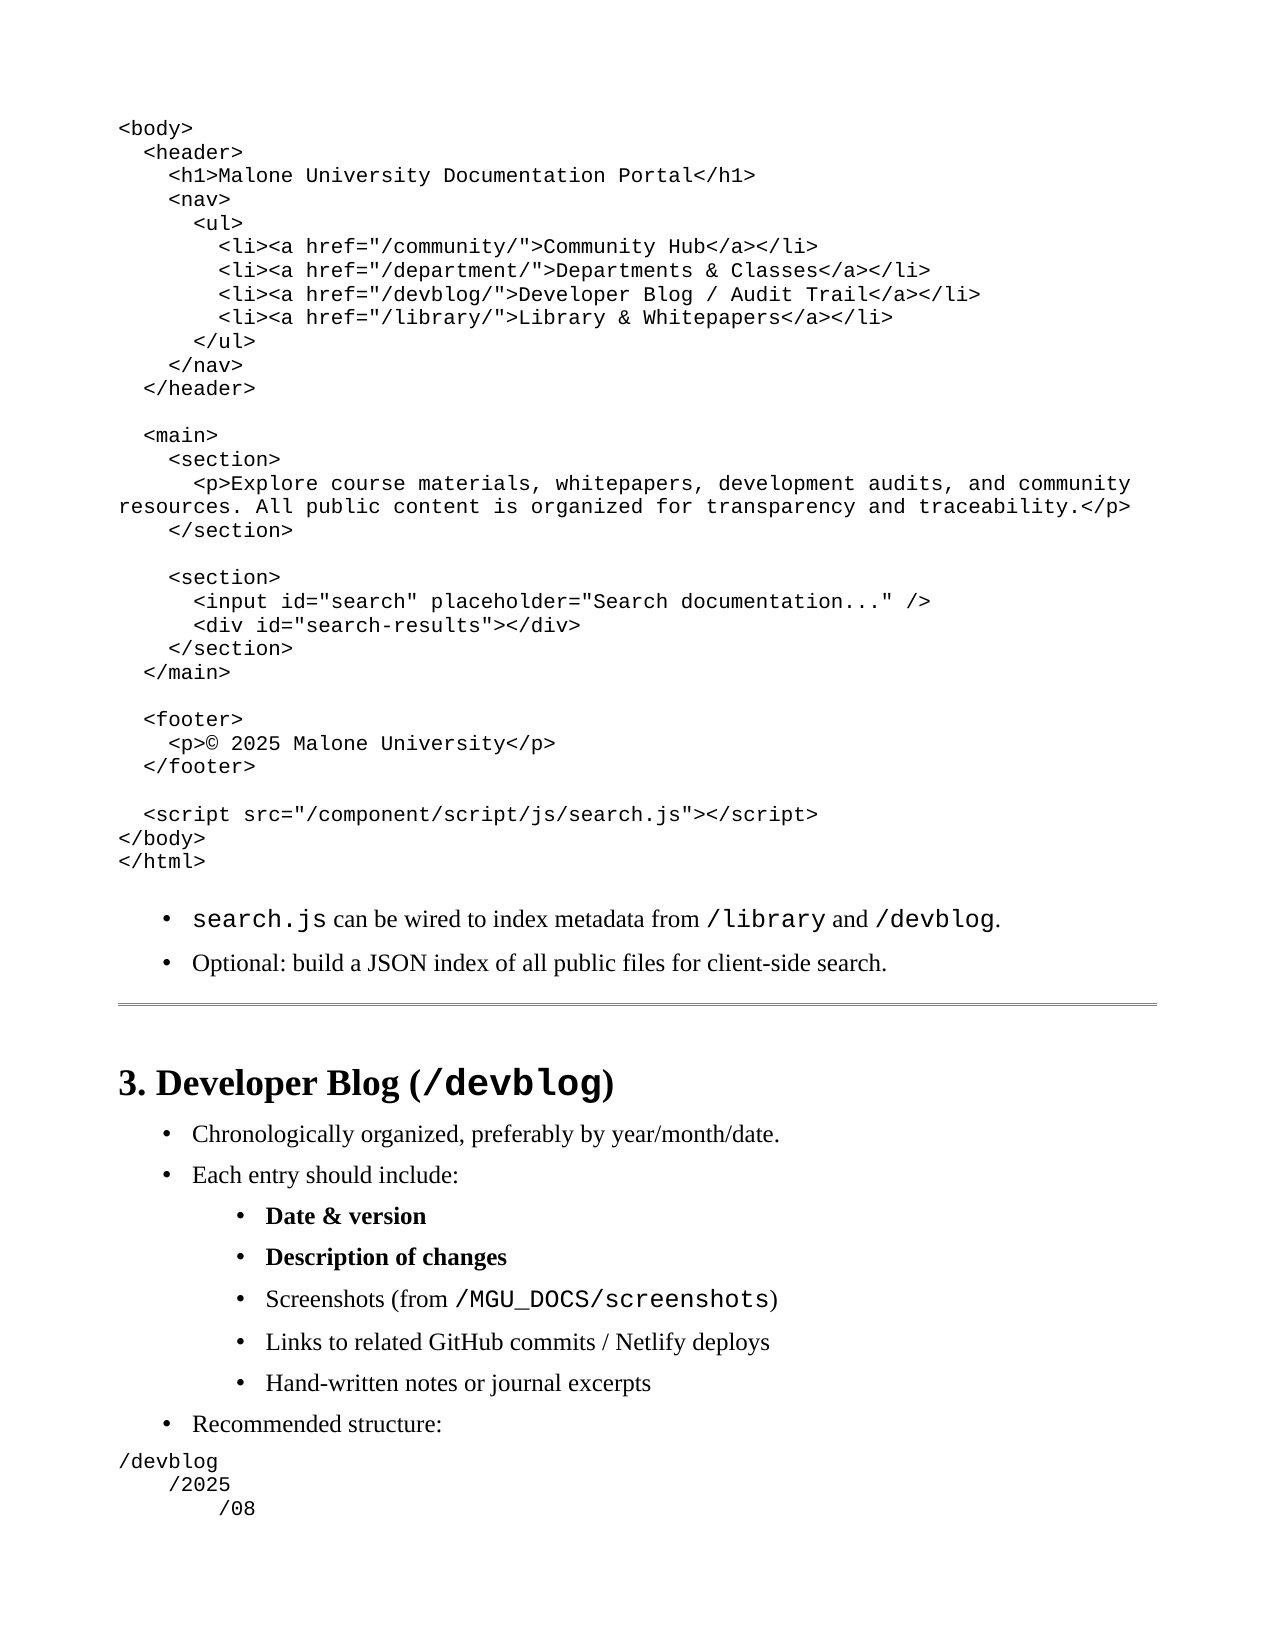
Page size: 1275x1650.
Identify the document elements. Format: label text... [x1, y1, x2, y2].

text <nav> [118, 189, 1157, 213]
text /2025 [118, 1474, 1157, 1498]
list search.js can be wired to index metadata from /library and /devblog. [162, 904, 1157, 935]
text <script src="/component/script/js/search.js"></script> [118, 804, 1157, 827]
text <input id="search" placeholder="Search documentation..." /> [118, 591, 1157, 615]
list Description of changes [236, 1242, 1157, 1271]
text </section> [118, 520, 1157, 544]
text <li><a href="/department/">Departments & Classes</a></li> [118, 260, 1157, 284]
text <section> [118, 567, 1157, 591]
text /08 [118, 1498, 1157, 1522]
text </ul> [118, 331, 1157, 354]
text <section> [118, 449, 1157, 473]
list Optional: build a JSON index of all public files for client-side search. [162, 948, 1157, 976]
text <header> [118, 142, 1157, 165]
text <ul> [118, 213, 1157, 236]
text /devblog [118, 1451, 1157, 1474]
list Screenshots (from /MGU_DOCS/screenshots) [236, 1284, 1157, 1314]
list Recommended structure: [162, 1409, 1157, 1438]
text <h1>Malone University Documentation Portal</h1> [118, 165, 1157, 189]
text <main> [118, 426, 1157, 449]
text <li><a href="/library/">Library & Whitepapers</a></li> [118, 307, 1157, 331]
list Links to related GitHub commits / Netlify deploys [236, 1327, 1157, 1356]
subtitle 3. Developer Blog (/devblog) [118, 1060, 1157, 1106]
list Date & version [236, 1201, 1157, 1230]
text <p>Explore course materials, whitepapers, development audits, and community resources. All public content is organized for transparency and traceability.</p> [118, 473, 1157, 520]
text </body> [118, 827, 1157, 851]
text </main> [118, 662, 1157, 686]
text <li><a href="/community/">Community Hub</a></li> [118, 236, 1157, 260]
text </footer> [118, 757, 1157, 780]
text </header> [118, 378, 1157, 402]
list Each entry should include: [162, 1160, 1157, 1189]
text <li><a href="/devblog/">Developer Blog / Audit Trail</a></li> [118, 284, 1157, 307]
text <p>© 2025 Malone University</p> [118, 733, 1157, 757]
text <footer> [118, 709, 1157, 733]
text </section> [118, 638, 1157, 662]
text <div id="search-results"></div> [118, 615, 1157, 638]
list Hand-written notes or journal excerpts [236, 1368, 1157, 1397]
list Chronologically organized, preferably by year/month/date. [162, 1119, 1157, 1147]
text </nav> [118, 354, 1157, 378]
text <body> [118, 118, 1157, 142]
text </html> [118, 851, 1157, 875]
